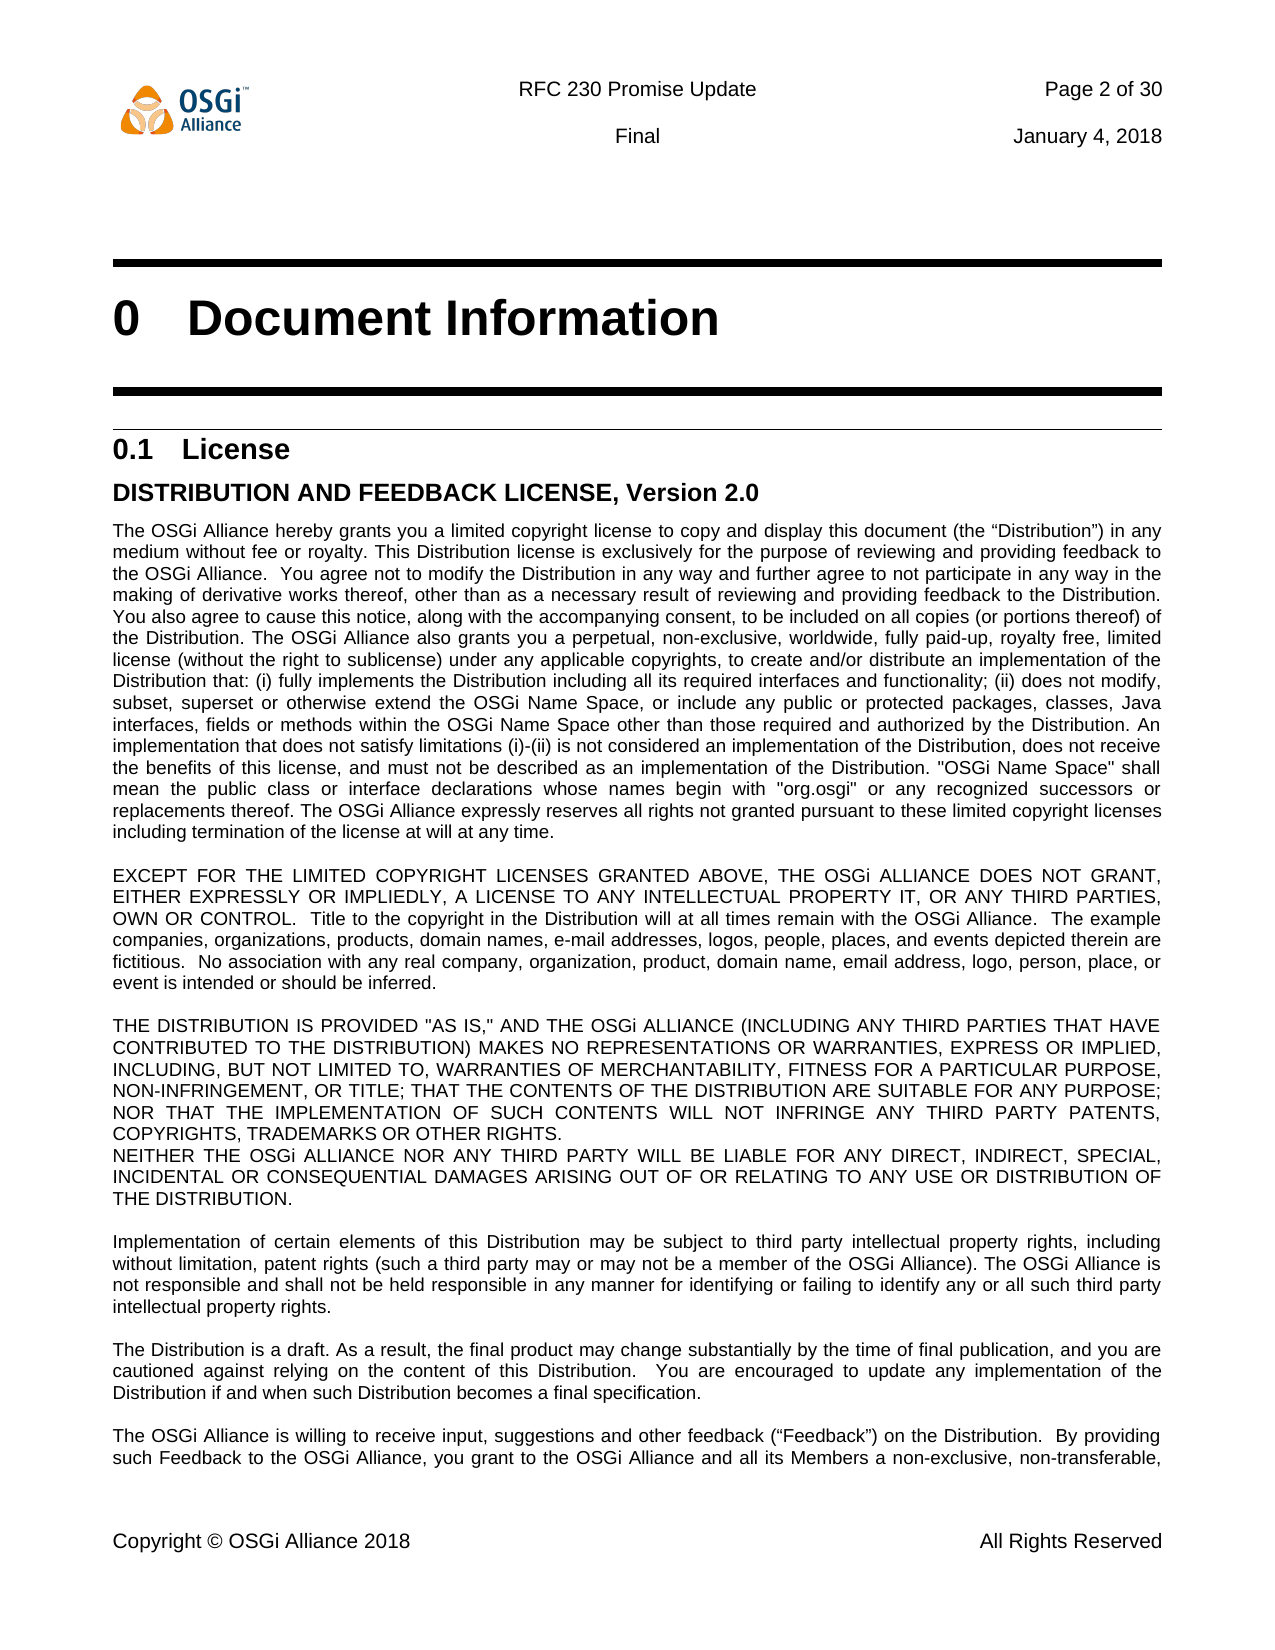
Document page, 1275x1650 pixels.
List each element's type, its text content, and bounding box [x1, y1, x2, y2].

text Implementation of certain elements of this Distribution may be subject to third party intellectual property rights, including without limitation, patent rights (such a third party may or may not be a member of the OSGi Alliance). The OSGi Alliance is not responsible and shall not be held responsible in any manner for identifying or failing to identify any or all such third party intellectual property rights. [112, 1231, 1162, 1317]
text NEITHER THE OSGi ALLIANCE NOR ANY THIRD PARTY WILL BE LIABLE FOR ANY DIRECT, INDIRECT, SPECIAL, INCIDENTAL OR CONSEQUENTIAL DAMAGES ARISING OUT OF OR RELATING TO ANY USE OR DISTRIBUTION OF THE DISTRIBUTION. [112, 1145, 1162, 1209]
text DISTRIBUTION AND FEEDBACK LICENSE, Version 2.0 [112, 478, 1162, 507]
text The Distribution is a draft. As a result, the final product may change substantially by the time of final publication, and you are cautioned against relying on the content of this Distribution. You are encouraged to update any implementation of the Distribution if and when such Distribution becomes a final specification. [112, 1339, 1162, 1403]
subtitle License [112, 430, 1162, 466]
text The OSGi Alliance is willing to receive input, suggestions and other feedback (“Feedback”) on the Distribution. By providing such Feedback to the OSGi Alliance, you grant to the OSGi Alliance and all its Members a non-exclusive, non-transferable, [112, 1425, 1162, 1468]
text THE DISTRIBUTION IS PROVIDED "AS IS," AND THE OSGi ALLIANCE (INCLUDING ANY THIRD PARTIES THAT HAVE CONTRIBUTED TO THE DISTRIBUTION) MAKES NO REPRESENTATIONS OR WARRANTIES, EXPRESS OR IMPLIED, INCLUDING, BUT NOT LIMITED TO, WARRANTIES OF MERCHANTABILITY, FITNESS FOR A PARTICULAR PURPOSE, NON-INFRINGEMENT, OR TITLE; THAT THE CONTENTS OF THE DISTRIBUTION ARE SUITABLE FOR ANY PURPOSE; NOR THAT THE IMPLEMENTATION OF SUCH CONTENTS WILL NOT INFRINGE ANY THIRD PARTY PATENTS, COPYRIGHTS, TRADEMARKS OR OTHER RIGHTS. [112, 1015, 1162, 1145]
picture [113, 78, 257, 142]
text The OSGi Alliance hereby grants you a limited copyright license to copy and display this document (the “Distribution”) in any medium without fee or royalty. This Distribution license is exclusively for the purpose of reviewing and providing feedback to the OSGi Alliance. You agree not to modify the Distribution in any way and further agree to not participate in any way in the making of derivative works thereof, other than as a necessary result of reviewing and providing feedback to the Distribution. You also agree to cause this notice, along with the accompanying consent, to be included on all copies (or portions thereof) of the Distribution. The OSGi Alliance also grants you a perpetual, non-exclusive, worldwide, fully paid-up, royalty free, limited license (without the right to sublicense) under any applicable copyrights, to create and/or distribute an implementation of the Distribution that: (i) fully implements the Distribution including all its required interfaces and functionality; (ii) does not modify, subset, superset or otherwise extend the OSGi Name Space, or include any public or protected packages, classes, Java interfaces, fields or methods within the OSGi Name Space other than those required and authorized by the Distribution. An implementation that does not satisfy limitations (i)-(ii) is not considered an implementation of the Distribution, does not receive the benefits of this license, and must not be described as an implementation of the Distribution. "OSGi Name Space" shall mean the public class or interface declarations whose names begin with "org.osgi" or any recognized successors or replacements thereof. The OSGi Alliance expressly reserves all rights not granted pursuant to these limited copyright licenses including termination of the license at will at any time. [112, 519, 1162, 843]
text EXCEPT FOR THE LIMITED COPYRIGHT LICENSES GRANTED ABOVE, THE OSGi ALLIANCE DOES NOT GRANT, EITHER EXPRESSLY OR IMPLIEDLY, A LICENSE TO ANY INTELLECTUAL PROPERTY IT, OR ANY THIRD PARTIES, OWN OR CONTROL. Title to the copyright in the Distribution will at all times remain with the OSGi Alliance. The example companies, organizations, products, domain names, e-mail addresses, logos, people, places, and events depicted therein are fictitious. No association with any real company, organization, product, domain name, email address, logo, person, place, or event is intended or should be inferred. [112, 864, 1162, 994]
subtitle Document Information [112, 260, 1162, 396]
